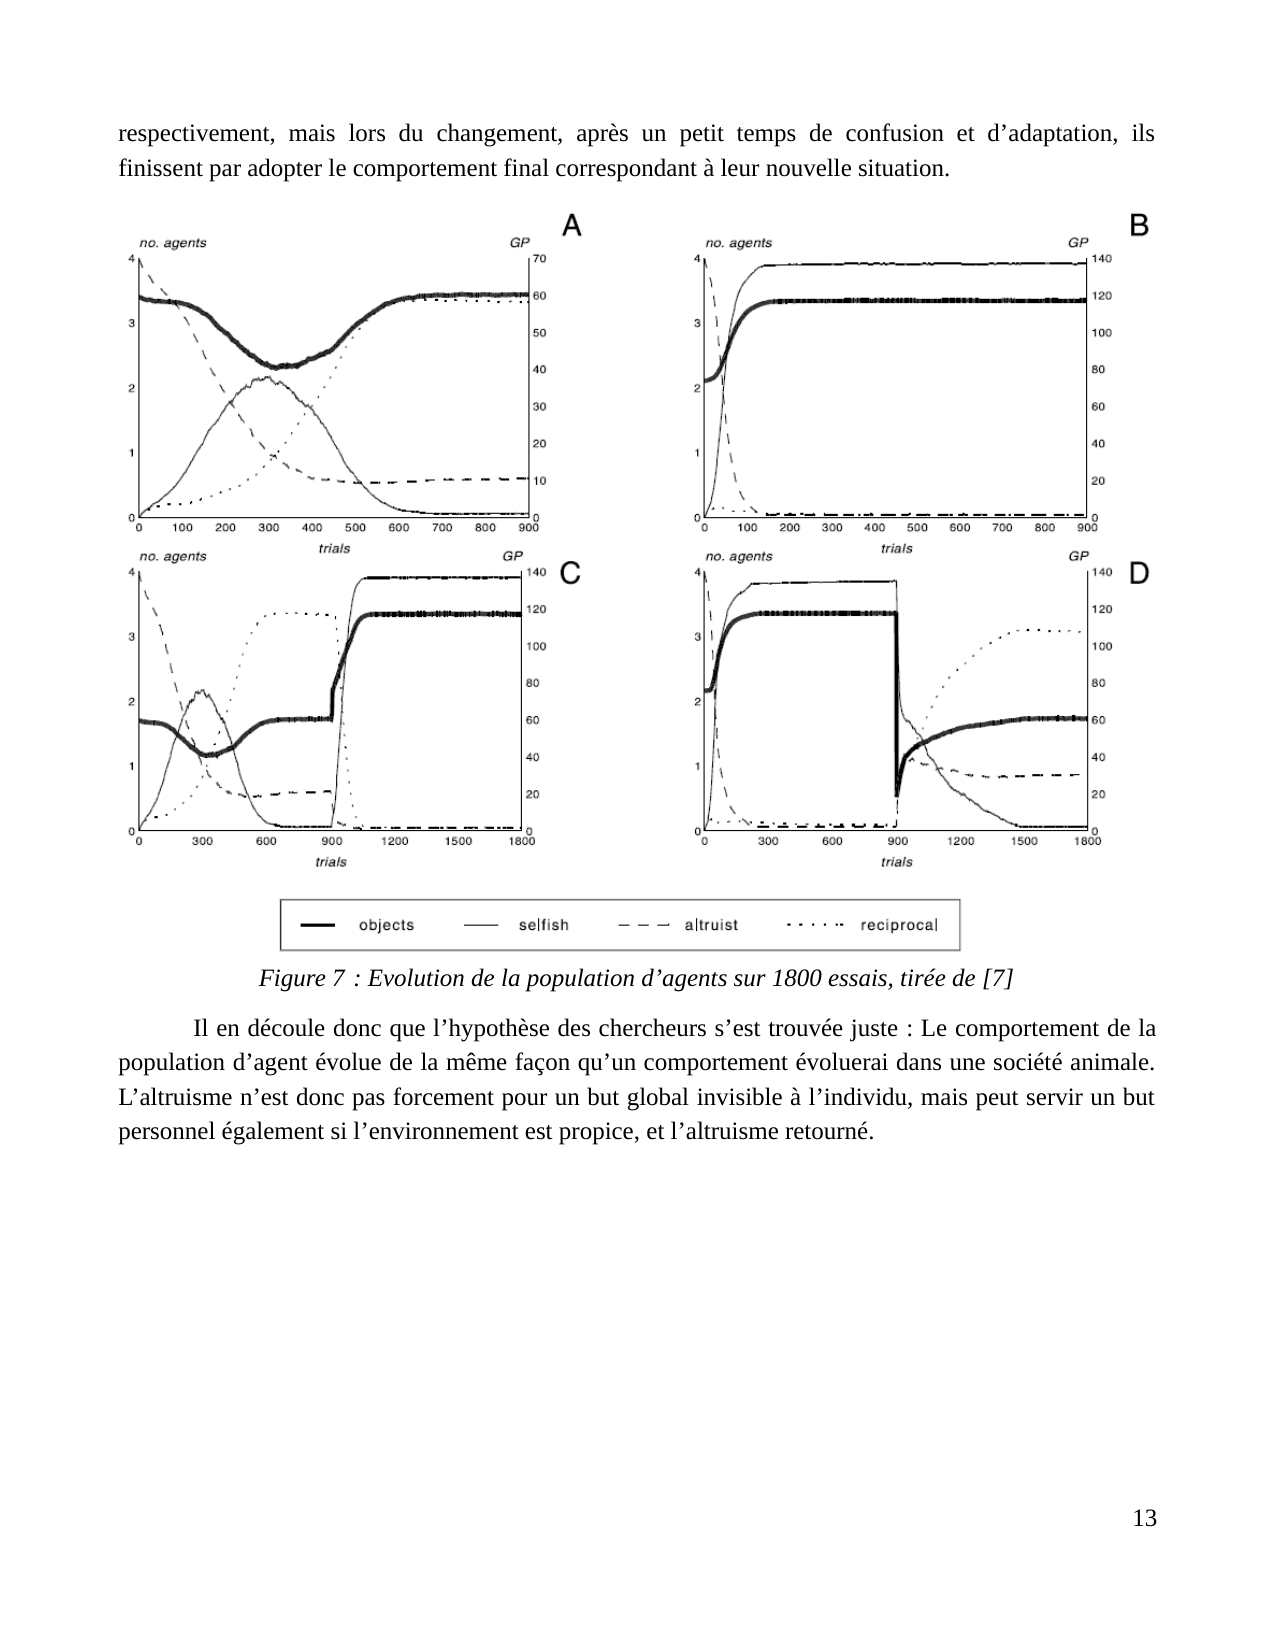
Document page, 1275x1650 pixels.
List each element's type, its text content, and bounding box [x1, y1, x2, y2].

text Il en découle donc que l’hypothèse des chercheurs s’est trouvée juste : Le comportement de la population d’agent évolue de la même façon qu’un comportement évoluerai dans une société animale. L’altruisme n’est donc pas forcement pour un but global invisible à l’individu, mais peut servir un but personnel également si l’environnement est propice, et l’altruisme retourné. [118, 1013, 1157, 1145]
text Figure 7 : Evolution de la population d’agents sur 1800 essais, tirée de [7] [118, 958, 1157, 992]
text respectivement, mais lors du changement, après un petit temps de confusion et d’adaptation, ils finissent par adopter le comportement final correspondant à leur nouvelle situation. [118, 118, 1157, 181]
picture [118, 201, 1157, 958]
